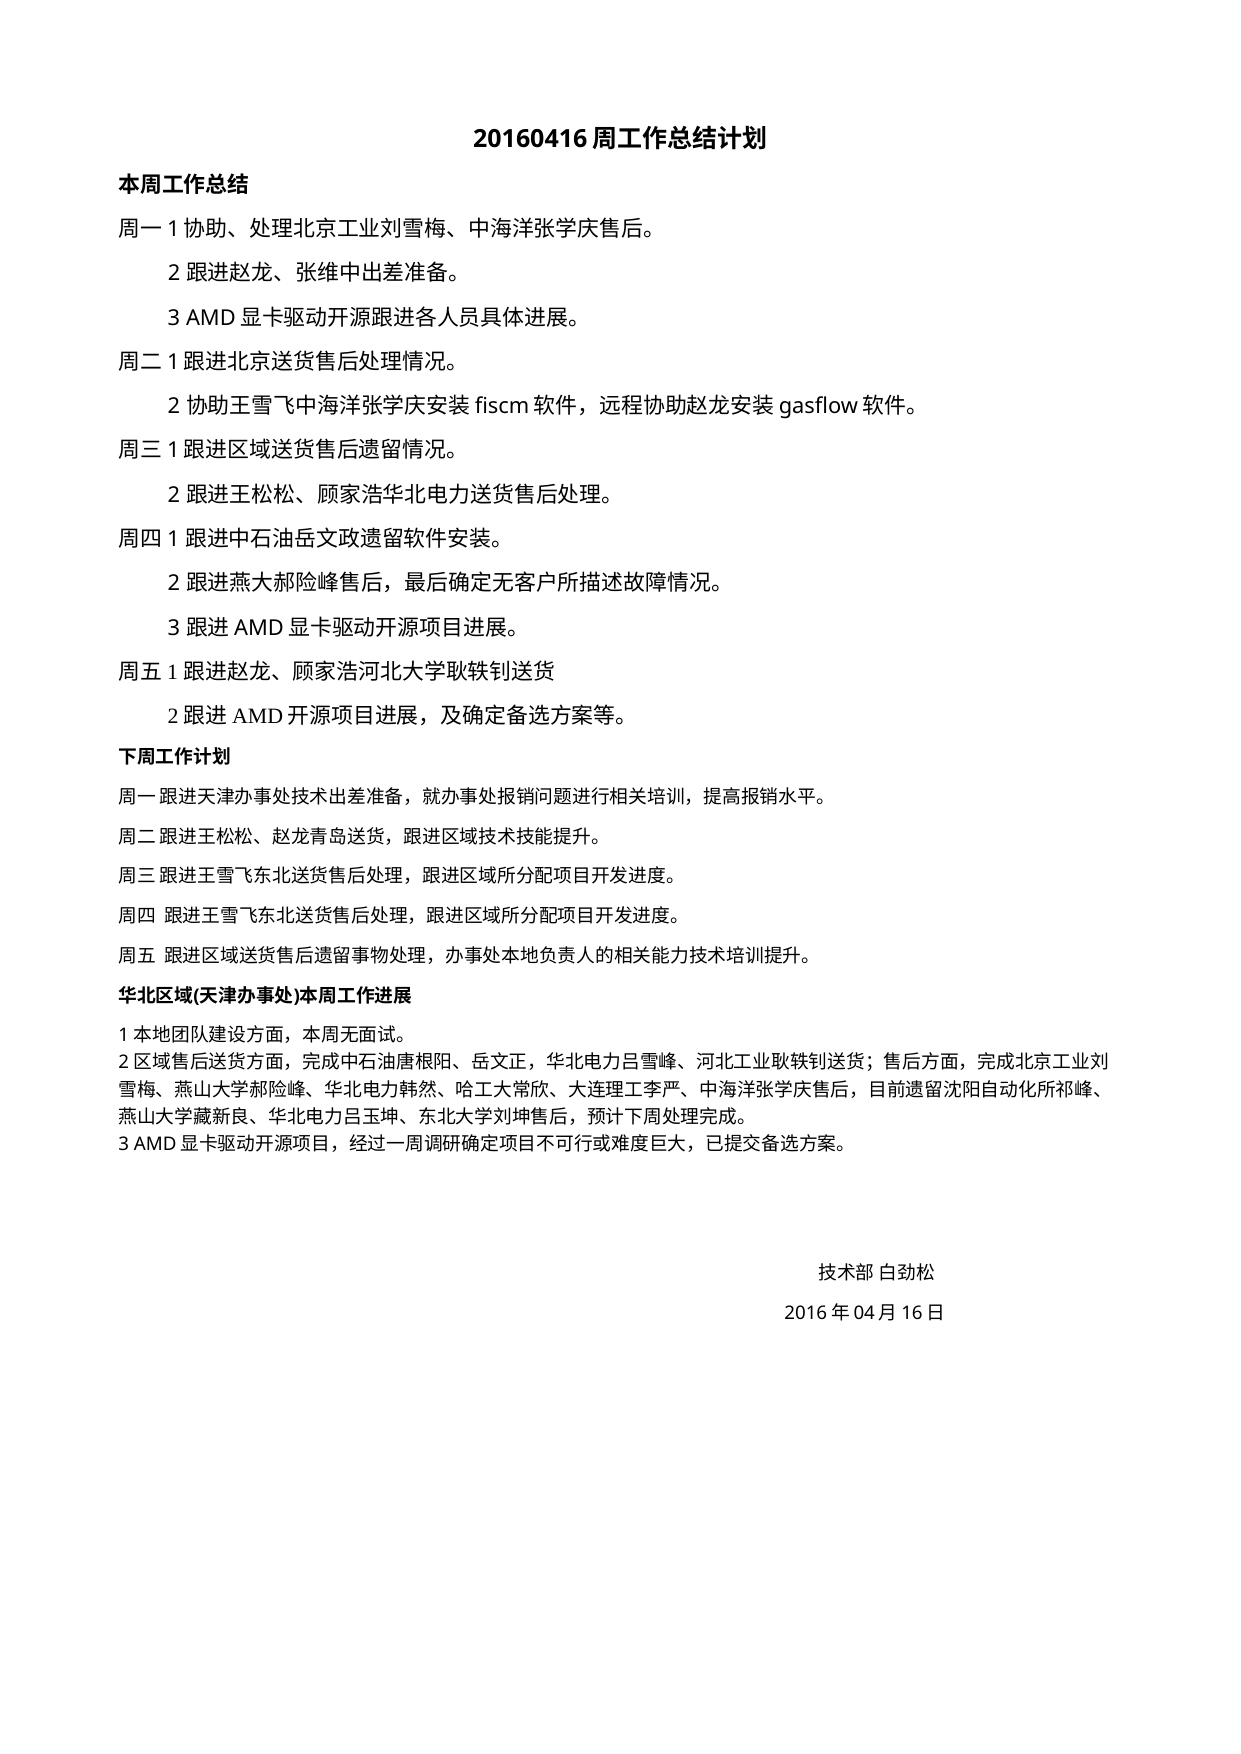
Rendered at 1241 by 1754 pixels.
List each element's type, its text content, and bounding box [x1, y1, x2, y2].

text 2 跟进AMD开源项目进展，及确定备选方案等。 [118, 698, 1122, 729]
text 本周工作总结 [118, 167, 1122, 198]
text 周二 跟进王松松、赵龙青岛送货，跟进区域技术技能提升。 [118, 821, 1122, 849]
text 3 AMD显卡驱动开源跟进各人员具体进展。 [118, 299, 1122, 331]
text 2 跟进赵龙、张维中出差准备。 [118, 255, 1122, 287]
text 3 跟进AMD显卡驱动开源项目进展。 [118, 609, 1122, 641]
text 周五 跟进区域送货售后遗留事物处理，办事处本地负责人的相关能力技术培训提升。 [118, 941, 1122, 968]
text 下周工作计划 [118, 742, 1122, 769]
text 周三 1跟进区域送货售后遗留情况。 [118, 432, 1122, 464]
text 周二 1跟进北京送货售后处理情况。 [118, 344, 1122, 376]
text 周四 1 跟进中石油岳文政遗留软件安装。 [118, 521, 1122, 553]
text 2016年04月16日 [118, 1298, 1122, 1325]
text 2 跟进燕大郝险峰售后，最后确定无客户所描述故障情况。 [118, 565, 1122, 597]
text 2 协助王雪飞中海洋张学庆安装fiscm软件，远程协助赵龙安装gasflow软件。 [118, 388, 1122, 420]
text 技术部 白劲松 [118, 1258, 1122, 1285]
text 3 AMD显卡驱动开源项目，经过一周调研确定项目不可行或难度巨大，已提交备选方案。 [118, 1129, 1122, 1156]
text 2 跟进王松松、顾家浩华北电力送货售后处理。 [118, 477, 1122, 508]
text 周一 1协助、处理北京工业刘雪梅、中海洋张学庆售后。 [118, 211, 1122, 243]
text 周四 跟进王雪飞东北送货售后处理，跟进区域所分配项目开发进度。 [118, 901, 1122, 928]
text 1 本地团队建设方面，本周无面试。 [118, 1020, 1122, 1047]
text 周三 跟进王雪飞东北送货售后处理，跟进区域所分配项目开发进度。 [118, 861, 1122, 888]
text 2 区域售后送货方面，完成中石油唐根阳、岳文正，华北电力吕雪峰、河北工业耿轶钊送货；售后方面，完成北京工业刘雪梅、燕山大学郝险峰、华北电力韩然、哈工大常欣、大连理工李严、中海洋张学庆售后，目前遗留沈阳自动化所祁峰、燕山大学藏新良、华北电力吕玉坤、东北大学刘坤售后，预计下周处理完成。 [118, 1047, 1122, 1129]
text 周五 1 跟进赵龙、顾家浩河北大学耿轶钊送货 [118, 654, 1122, 685]
text 周一 跟进天津办事处技术出差准备，就办事处报销问题进行相关培训，提高报销水平。 [118, 782, 1122, 809]
text 华北区域(天津办事处)本周工作进展 [118, 980, 1122, 1007]
text 20160416周工作总结计划 [118, 118, 1122, 154]
